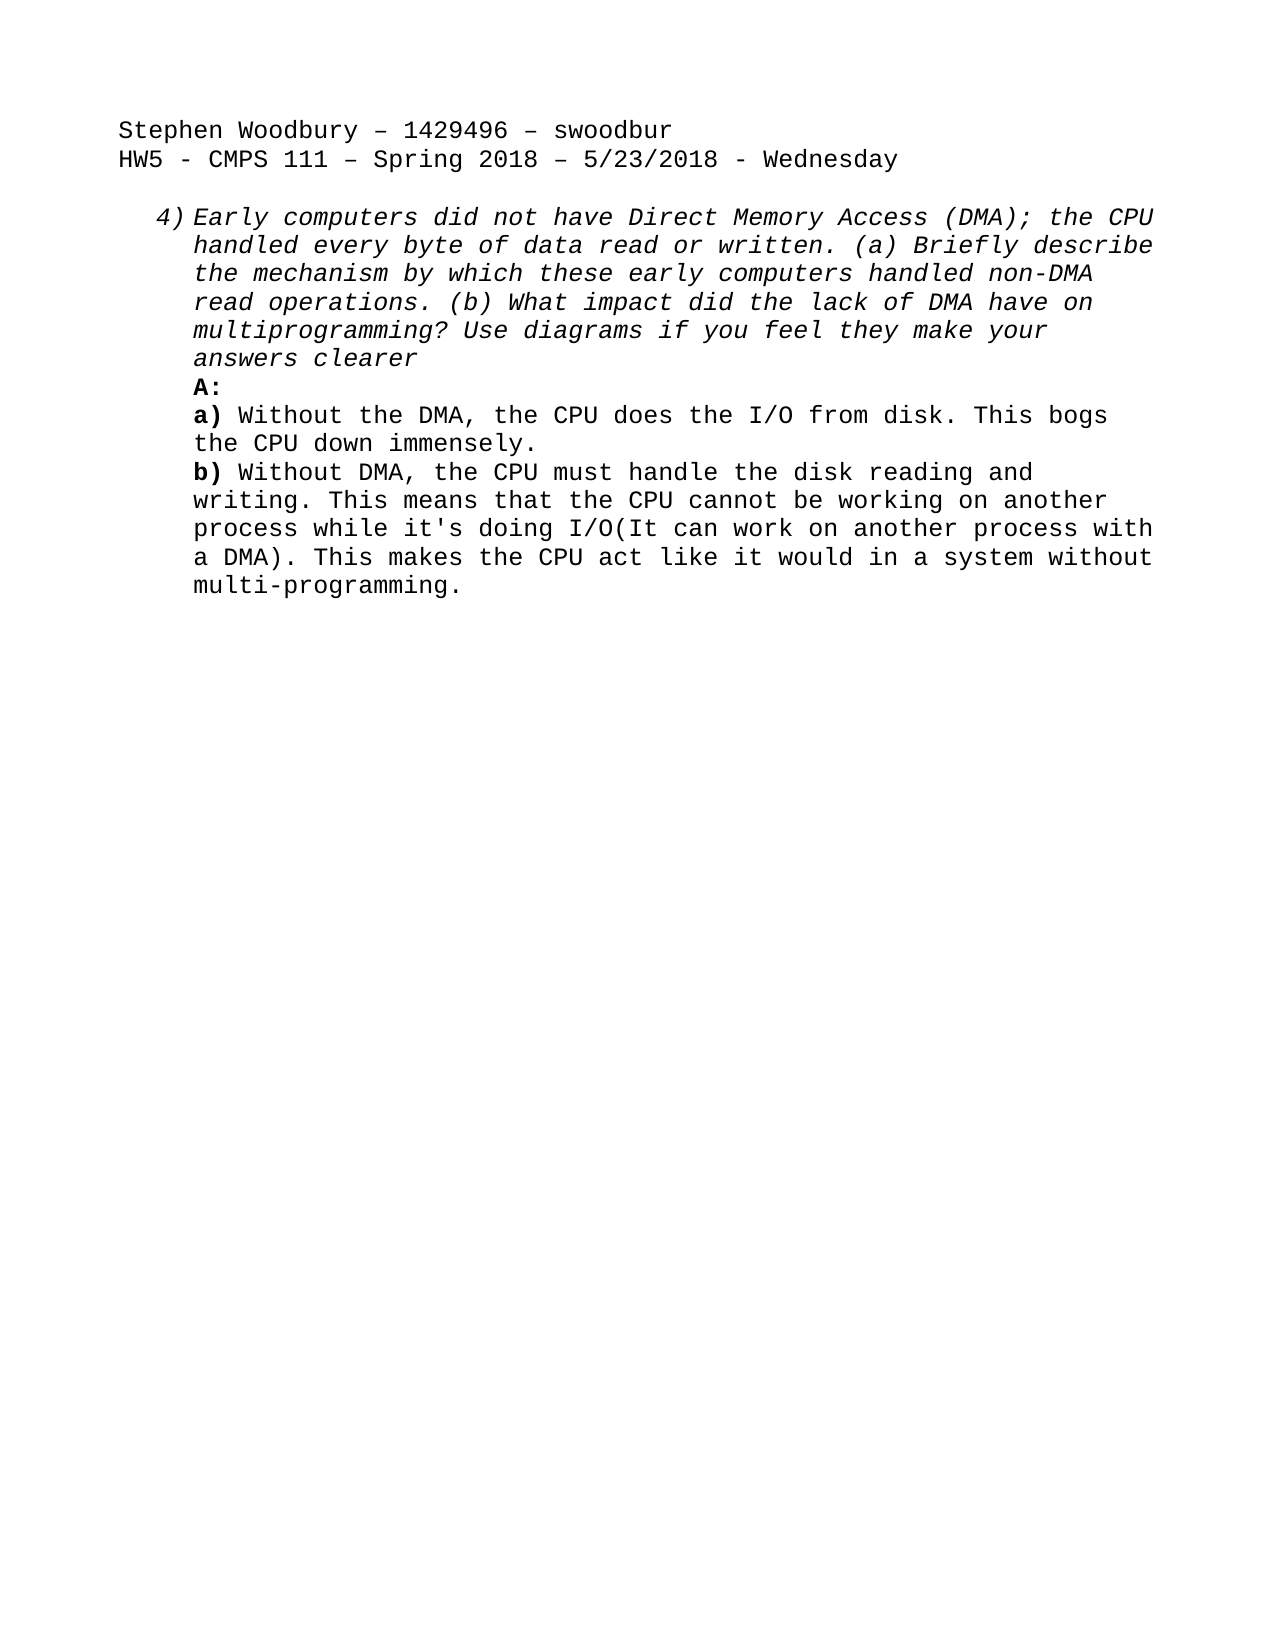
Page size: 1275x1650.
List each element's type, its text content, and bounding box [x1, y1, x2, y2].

list b) Without DMA, the CPU must handle the disk reading and writing. This means that the CPU cannot be working on another process while it's doing I/O(It can work on another process with a DMA). This makes the CPU act like it would in a system without multi-programming. [156, 459, 1157, 601]
list a) Without the DMA, the CPU does the I/O from disk. This bogs the CPU down immensely. [156, 403, 1157, 459]
list A: [156, 374, 1157, 403]
list Early computers did not have Direct Memory Access (DMA); the CPU handled every byte of data read or written. (a) Briefly describe the mechanism by which these early computers handled non-DMA read operations. (b) What impact did the lack of DMA have on multiprogramming? Use diagrams if you feel they make your answers clearer [156, 204, 1157, 374]
